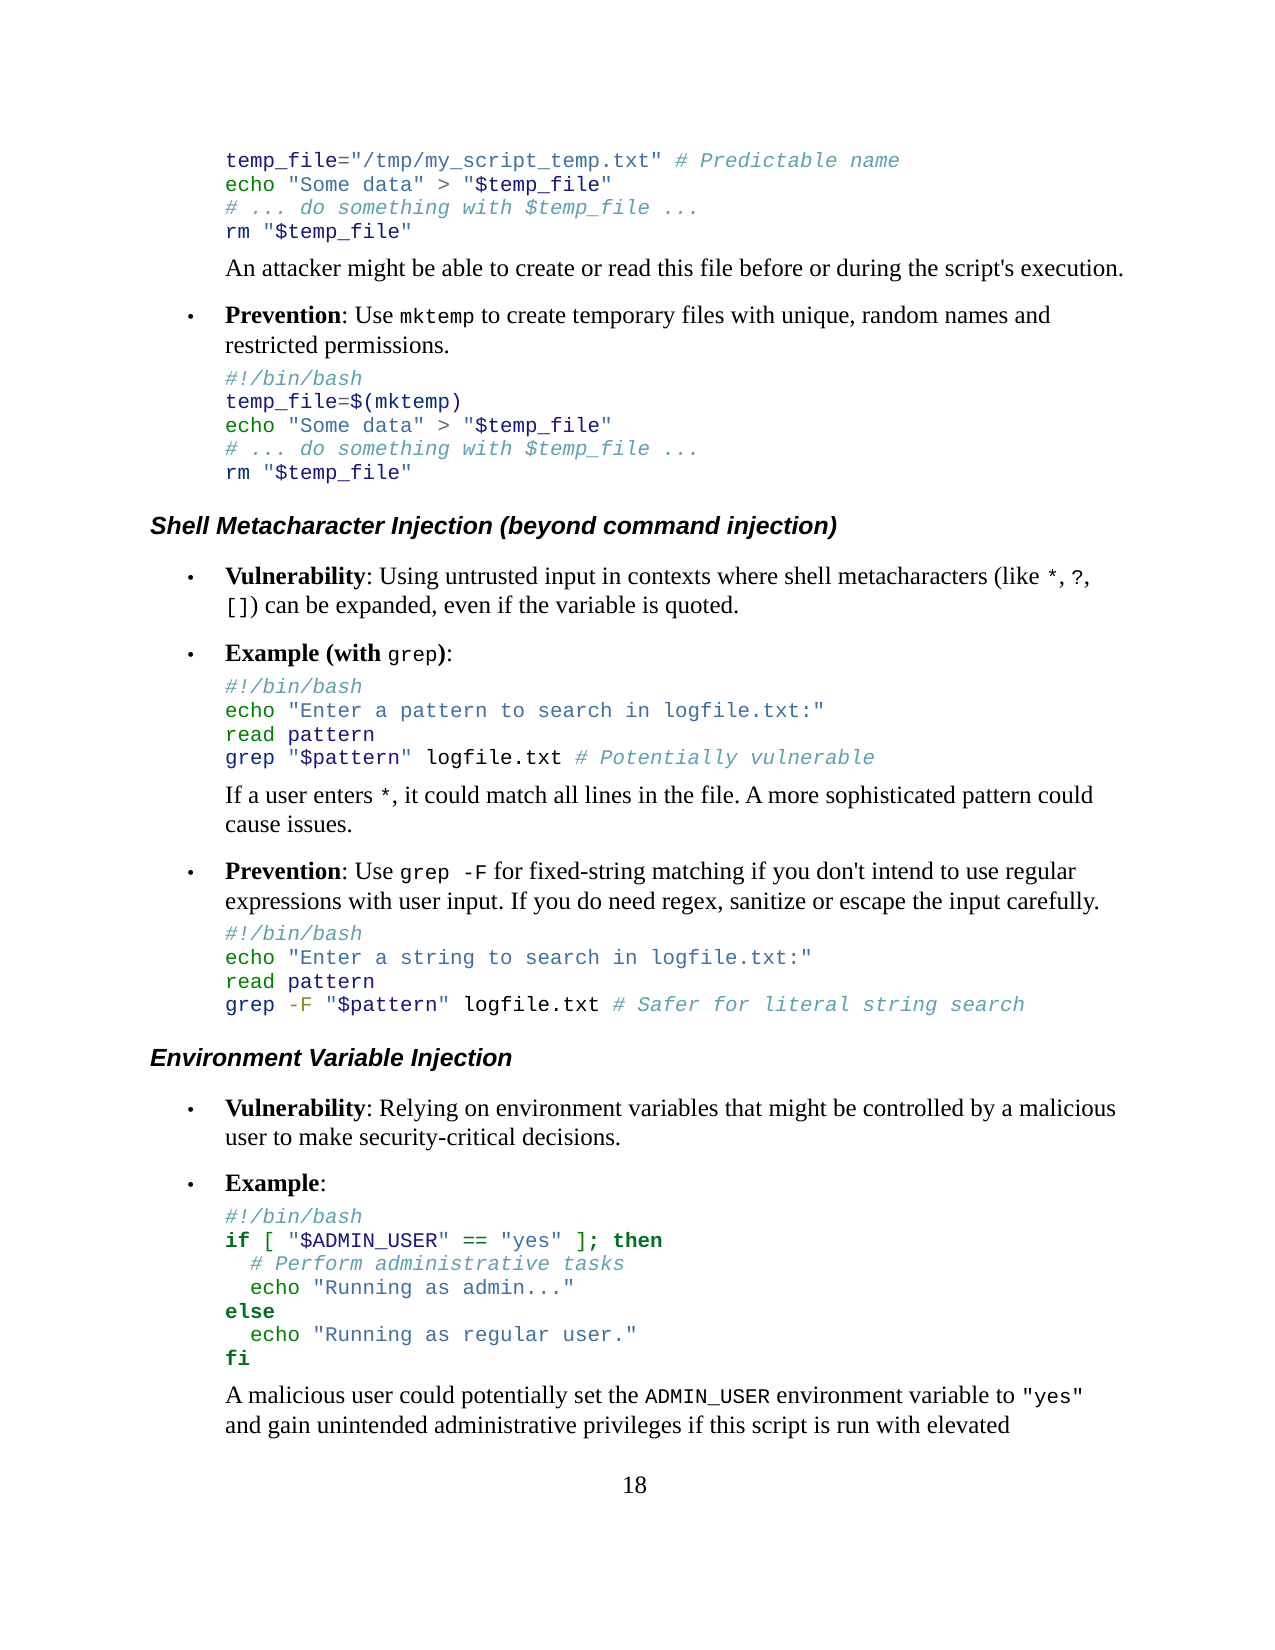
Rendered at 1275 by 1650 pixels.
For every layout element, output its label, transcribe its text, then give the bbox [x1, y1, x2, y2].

list A malicious user could potentially set the ADMIN_USER environment variable to "yes" and gain unintended administrative privileges if this script is run with elevated [187, 1381, 1125, 1439]
list An attacker might be able to create or read this file before or during the script's execution. [187, 253, 1125, 282]
list fi [187, 1348, 1125, 1372]
list #!/bin/bash [187, 676, 1125, 700]
list else [187, 1301, 1125, 1324]
list grep -F "$pattern" logfile.txt # Safer for literal string search [187, 994, 1125, 1018]
list rm "$temp_file" [187, 462, 1125, 486]
subtitle Shell Metacharacter Injection (beyond command injection) [150, 511, 1125, 539]
list Example (with grep): [187, 638, 1125, 667]
list echo "Running as admin..." [187, 1277, 1125, 1301]
list Vulnerability: Using untrusted input in contexts where shell metacharacters (like *, ?, []) can be expanded, even if the variable is quoted. [187, 561, 1125, 620]
list temp_file=$(mktemp) [187, 391, 1125, 415]
list echo "Some data" > "$temp_file" [187, 415, 1125, 438]
list #!/bin/bash [187, 367, 1125, 391]
list If a user enters *, it could match all lines in the file. A more sophisticated pattern could cause issues. [187, 780, 1125, 838]
list echo "Running as regular user." [187, 1324, 1125, 1348]
list grep "$pattern" logfile.txt # Potentially vulnerable [187, 747, 1125, 771]
list read pattern [187, 724, 1125, 747]
list Example: [187, 1168, 1125, 1197]
subtitle Environment Variable Injection [150, 1043, 1125, 1072]
list if [ "$ADMIN_USER" == "yes" ]; then [187, 1230, 1125, 1253]
list Vulnerability: Relying on environment variables that might be controlled by a malicious user to make security-critical decisions. [187, 1093, 1125, 1151]
list echo "Enter a pattern to search in logfile.txt:" [187, 700, 1125, 724]
list #!/bin/bash [187, 1206, 1125, 1230]
list read pattern [187, 971, 1125, 994]
list # ... do something with $temp_file ... [187, 438, 1125, 462]
list #!/bin/bash [187, 923, 1125, 947]
list Prevention: Use grep -F for fixed-string matching if you don't intend to use regular expressions with user input. If you do need regex, sanitize or escape the input carefully. [187, 856, 1125, 914]
list # Perform administrative tasks [187, 1253, 1125, 1277]
list rm "$temp_file" [187, 221, 1125, 244]
list temp_file="/tmp/my_script_temp.txt" # Predictable name [187, 150, 1125, 174]
list echo "Enter a string to search in logfile.txt:" [187, 947, 1125, 971]
list # ... do something with $temp_file ... [187, 197, 1125, 221]
list echo "Some data" > "$temp_file" [187, 174, 1125, 197]
list Prevention: Use mktemp to create temporary files with unique, random names and restricted permissions. [187, 300, 1125, 358]
